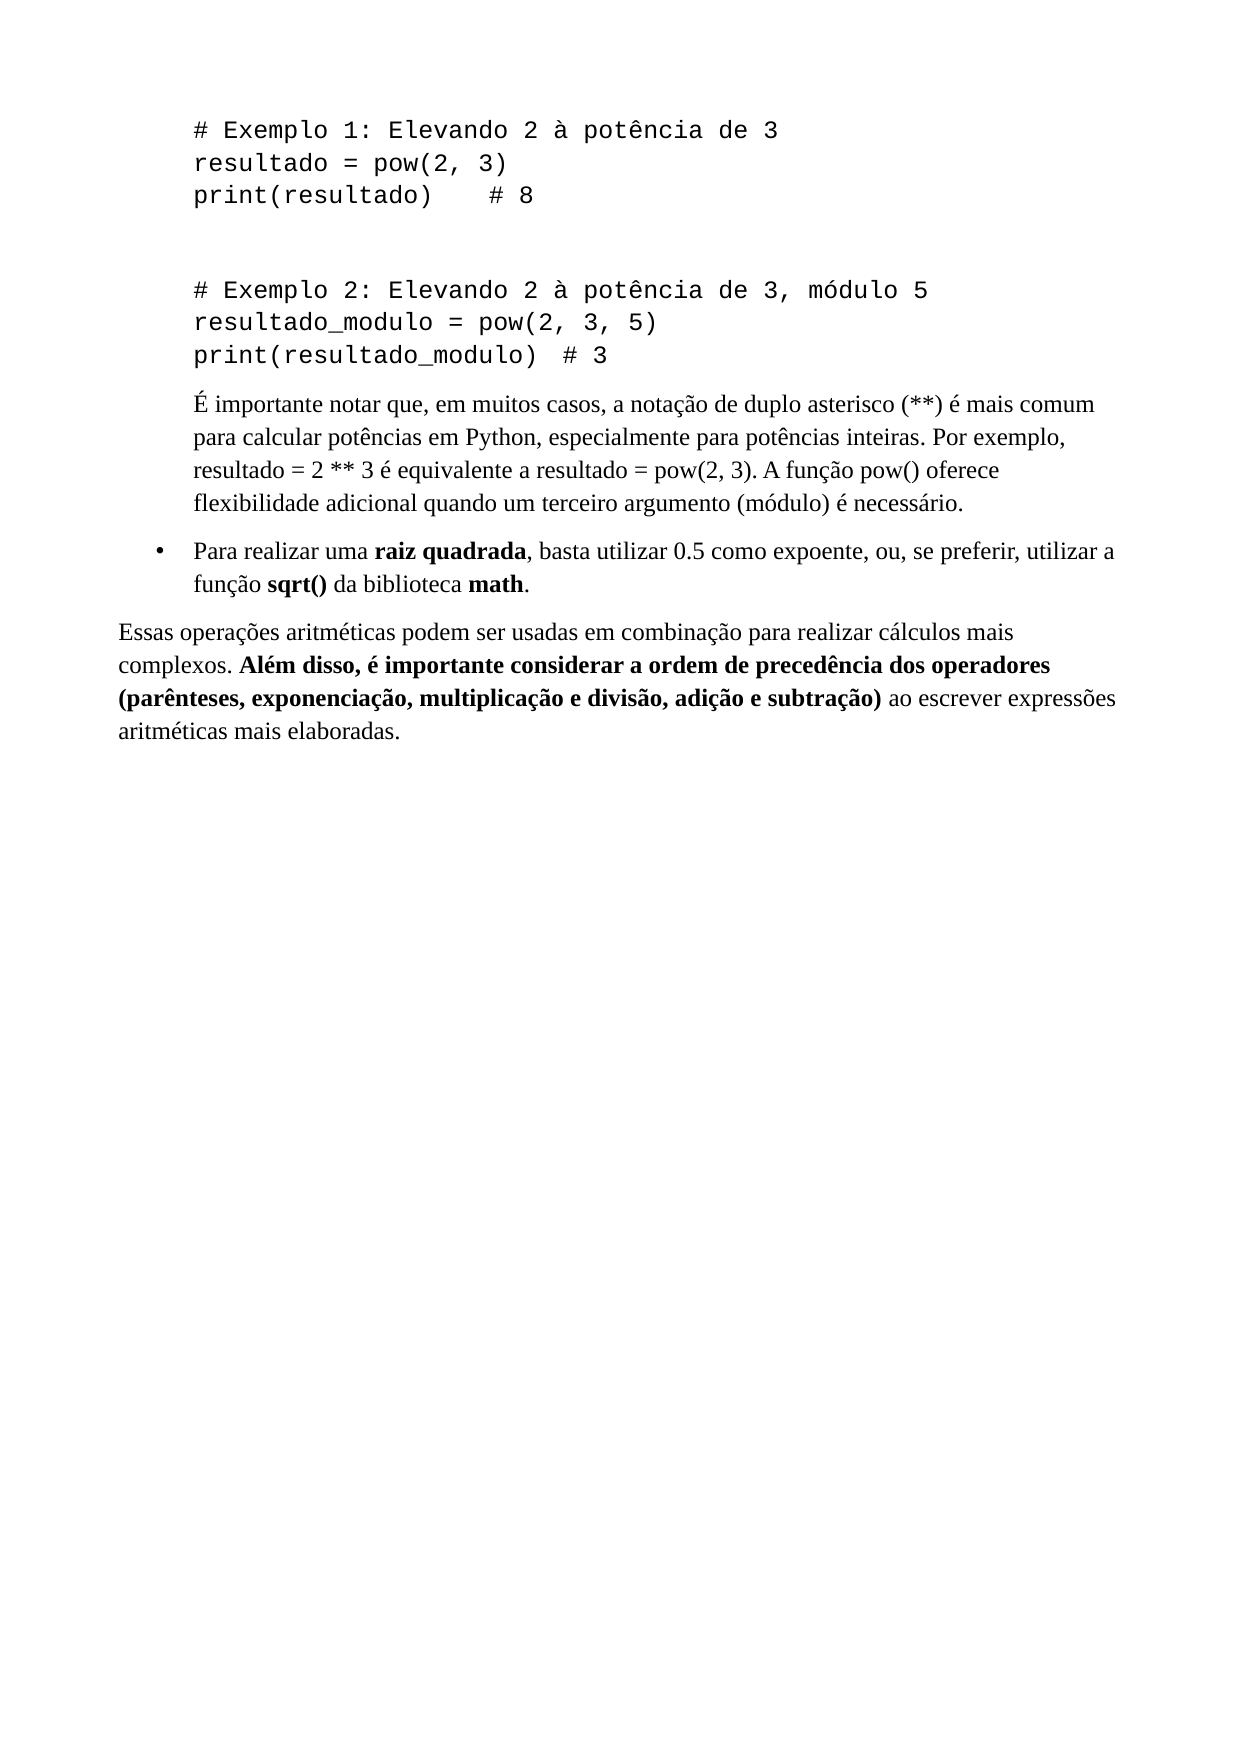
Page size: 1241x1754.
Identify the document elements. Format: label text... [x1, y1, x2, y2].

list Para realizar uma raiz quadrada, basta utilizar 0.5 como expoente, ou, se preferir, utilizar a função sqrt() da biblioteca math. [156, 536, 1122, 598]
list # Exemplo 2: Elevando 2 à potência de 3, módulo 5 resultado_modulo = pow(2, 3, 5) print(resultado_modulo) # 3 [156, 277, 1122, 371]
list É importante notar que, em muitos casos, a notação de duplo asterisco (**) é mais comum para calcular potências em Python, especialmente para potências inteiras. Por exemplo, resultado = 2 ** 3 é equivalente a resultado = pow(2, 3). A função pow() oferece flexibilidade adicional quando um terceiro argumento (módulo) é necessário. [156, 389, 1122, 517]
text Essas operações aritméticas podem ser usadas em combinação para realizar cálculos mais complexos. Além disso, é importante considerar a ordem de precedência dos operadores (parênteses, exponenciação, multiplicação e divisão, adição e subtração) ao escrever expressões aritméticas mais elaboradas. [118, 617, 1122, 744]
list # Exemplo 1: Elevando 2 à potência de 3 resultado = pow(2, 3) print(resultado) # 8 [156, 118, 1122, 211]
